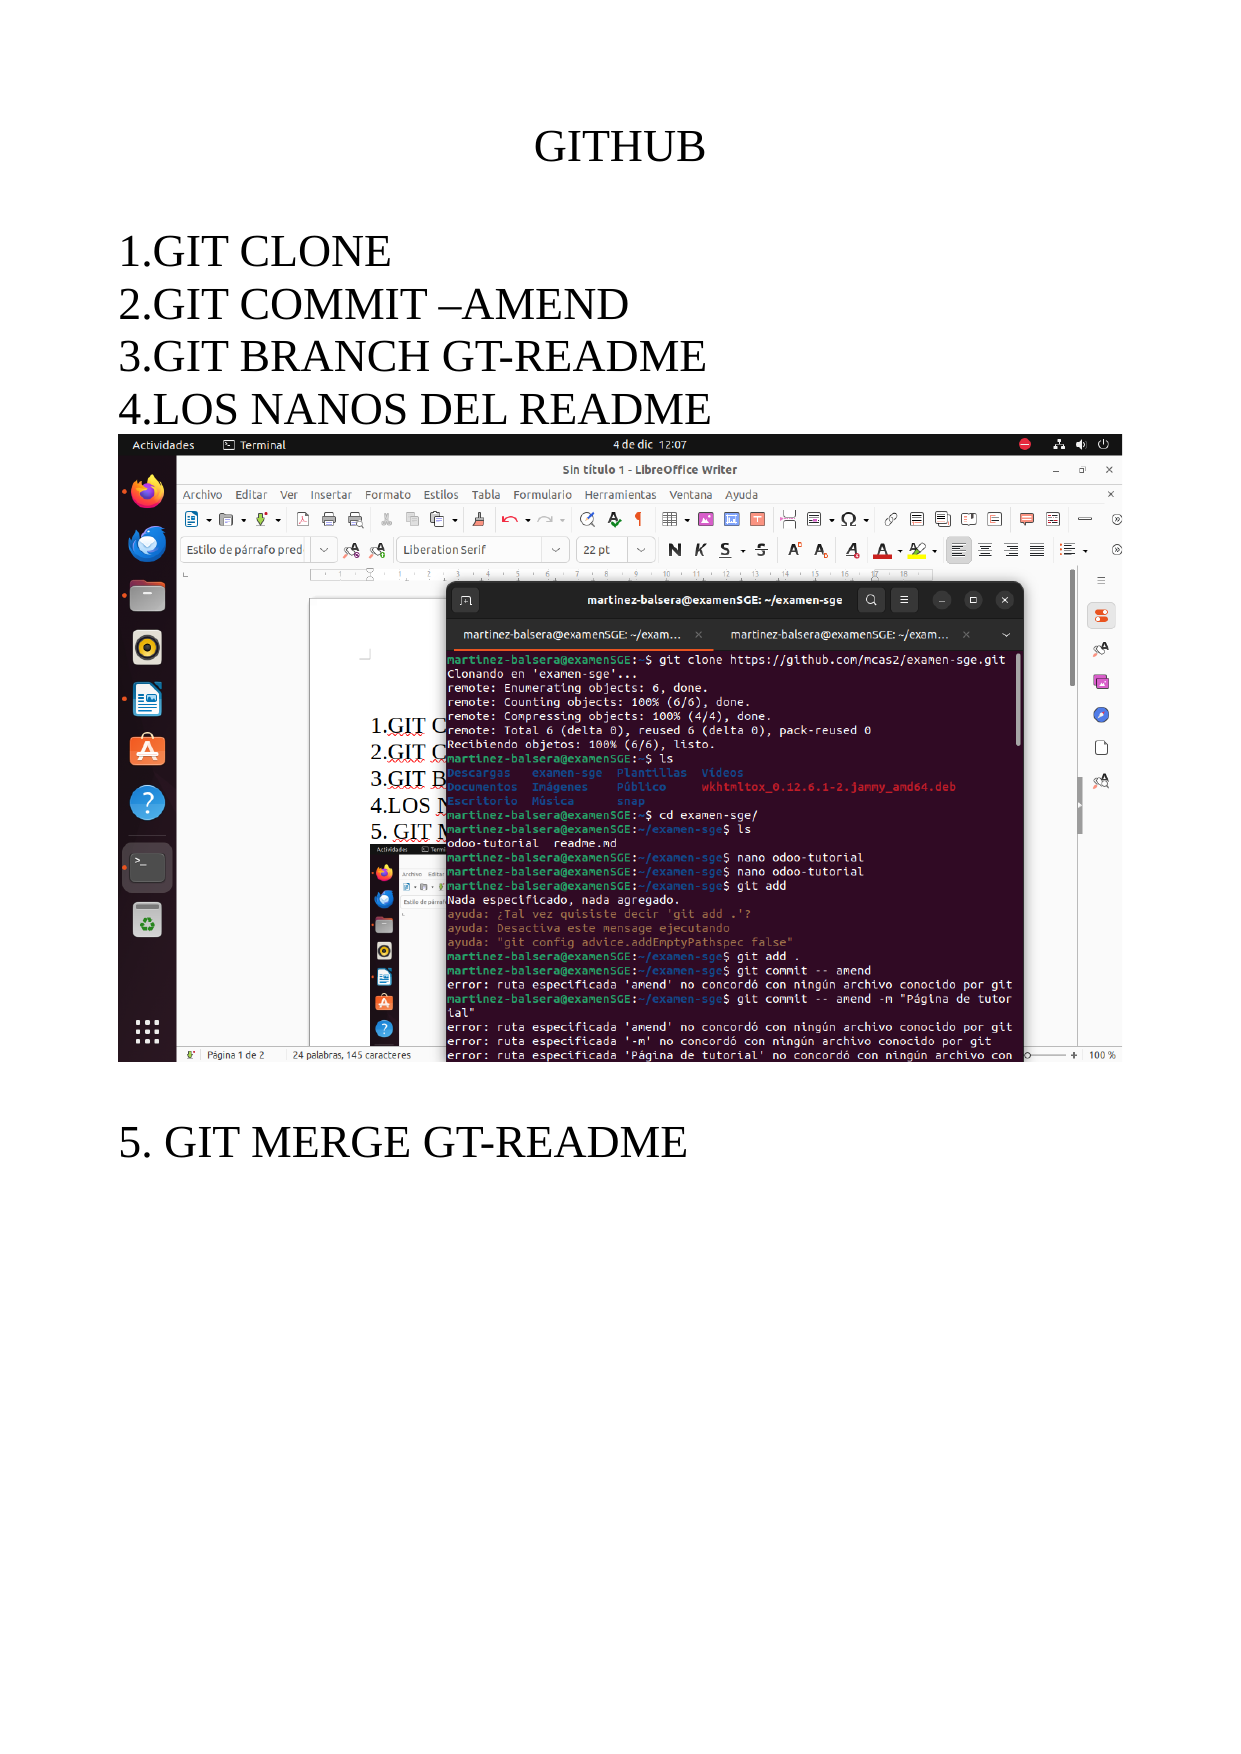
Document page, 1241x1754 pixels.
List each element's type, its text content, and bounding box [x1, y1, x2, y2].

text GITHUB [118, 118, 1122, 171]
text 3.GIT BRANCH GT-README [118, 329, 1122, 382]
picture [118, 434, 1123, 1062]
text 5. GIT MERGE GT-README [118, 1114, 1122, 1167]
text 2.GIT COMMIT –AMEND [118, 276, 1122, 329]
text 4.LOS NANOS DEL README [118, 382, 1122, 434]
text 1.GIT CLONE [118, 223, 1122, 276]
